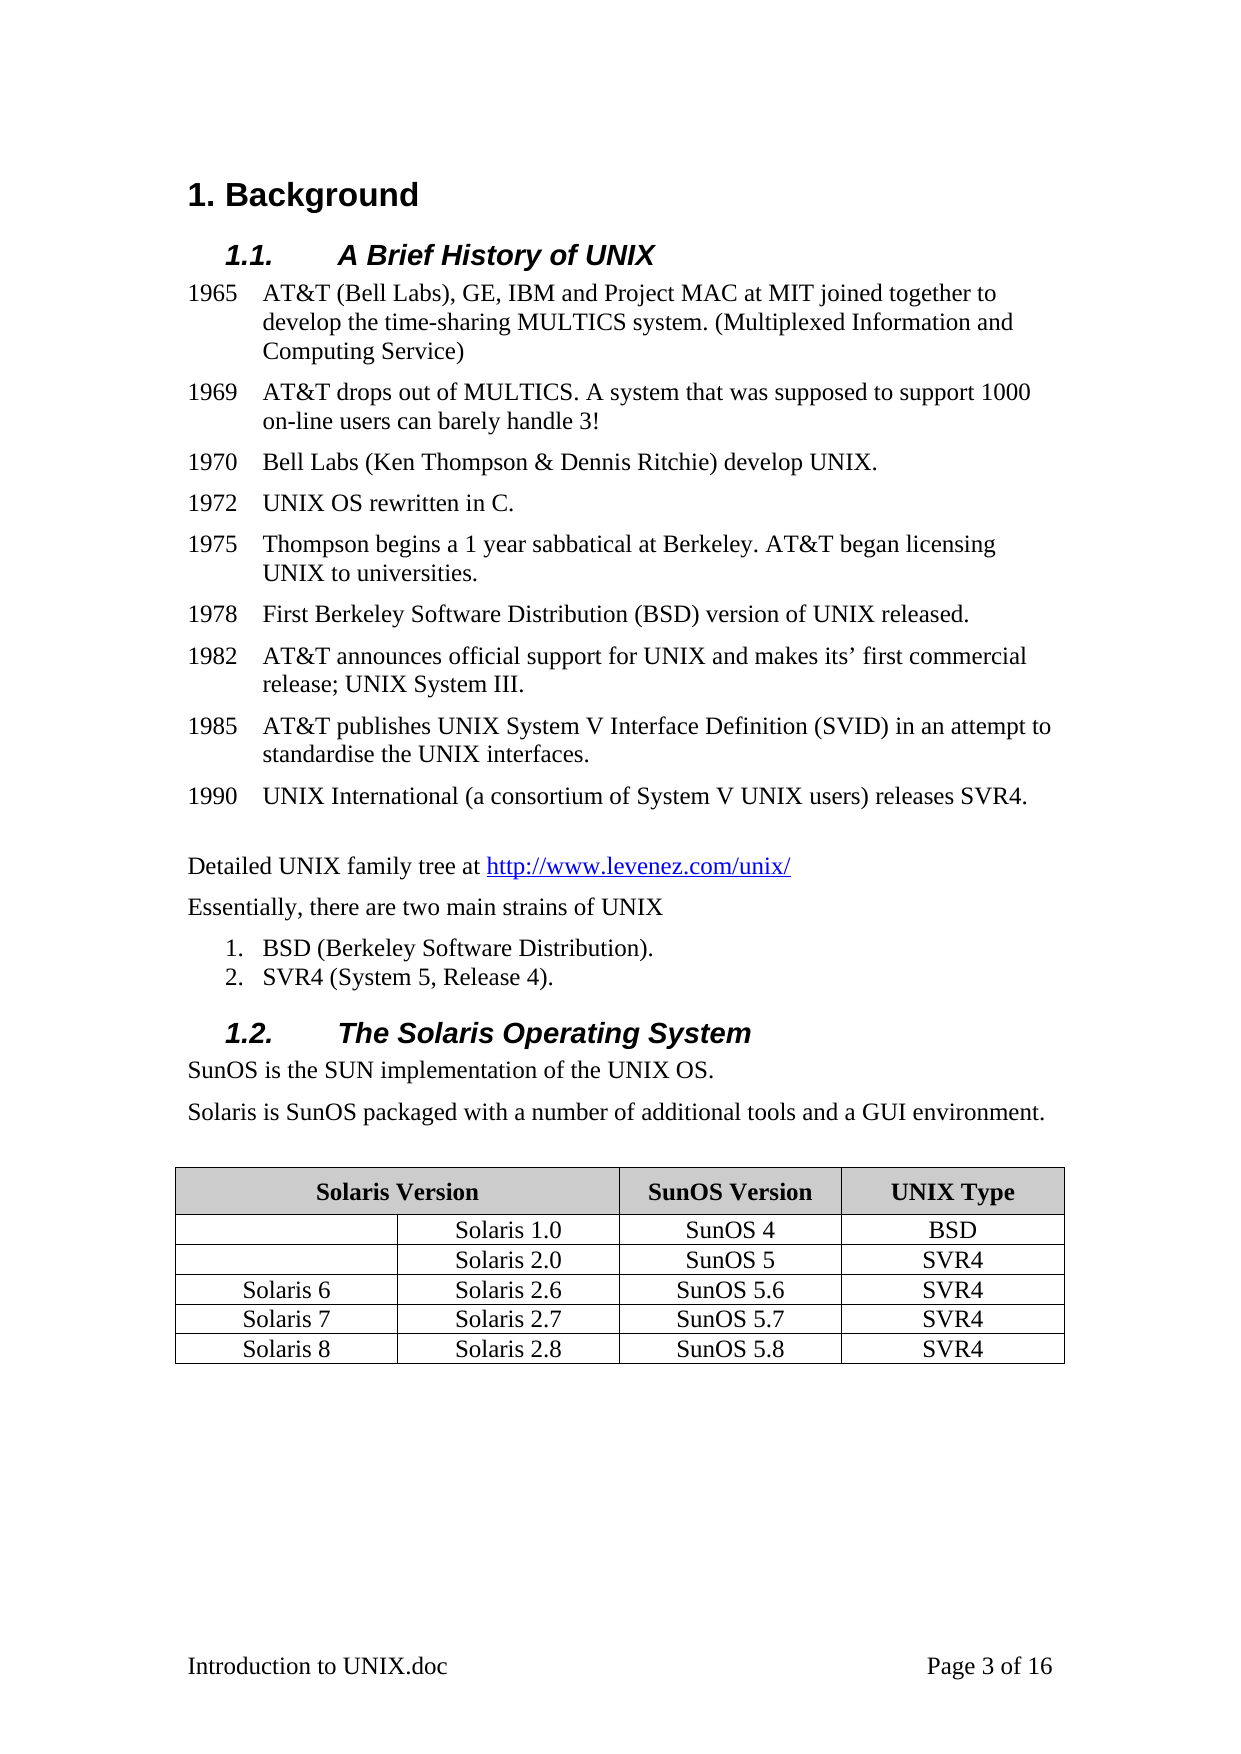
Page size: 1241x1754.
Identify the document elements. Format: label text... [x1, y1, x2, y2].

table_cell Solaris 2.7 [398, 1305, 619, 1333]
text 1969 AT&T drops out of MULTICS. A system that was supposed to support 1000 on-line users can barely handle 3! [187, 377, 1053, 434]
subtitle A Brief History of UNIX [225, 238, 1053, 272]
table_cell SunOS 4 [620, 1215, 841, 1244]
text Essentially, there are two main strains of UNIX [187, 892, 1053, 921]
table_header UNIX Type [842, 1168, 1064, 1214]
subtitle The Solaris Operating System [225, 1016, 1053, 1049]
table_cell SunOS 5.8 [620, 1334, 841, 1363]
table_cell Solaris 1.0 [398, 1215, 619, 1244]
table_cell Solaris 7 [176, 1305, 397, 1333]
text 1990 UNIX International (a consortium of System V UNIX users) releases SVR4. [187, 781, 1053, 809]
text 1972 UNIX OS rewritten in C. [187, 488, 1053, 517]
table_cell [176, 1215, 397, 1244]
table_cell SVR4 [842, 1245, 1064, 1274]
text 1985 AT&T publishes UNIX System V Interface Definition (SVID) in an attempt to standardise the UNIX interfaces. [187, 711, 1053, 768]
table_header Solaris Version [176, 1168, 619, 1214]
text SunOS is the SUN implementation of the UNIX OS. [187, 1056, 1053, 1084]
table_cell Solaris 6 [176, 1275, 397, 1303]
text 1975 Thompson begins a 1 year sabbatical at Berkeley. AT&T began licensing UNIX to universities. [187, 529, 1053, 587]
table_cell SunOS 5 [620, 1245, 841, 1274]
table_cell SVR4 [842, 1305, 1064, 1333]
list BSD (Berkeley Software Distribution). [225, 933, 1053, 962]
text 1965 AT&T (Bell Labs), GE, IBM and Project MAC at MIT joined together to develop the time-sharing MULTICS system. (Multiplexed Information and Computing Service) [187, 278, 1053, 364]
table_cell SVR4 [842, 1334, 1064, 1363]
subtitle Background [187, 175, 1053, 213]
table_cell SunOS 5.6 [620, 1275, 841, 1303]
text 1978 First Berkeley Software Distribution (BSD) version of UNIX released. [187, 599, 1053, 628]
table_cell Solaris 2.6 [398, 1275, 619, 1303]
table_cell Solaris 2.0 [398, 1245, 619, 1274]
table_header SunOS Version [620, 1168, 841, 1214]
table_cell SunOS 5.7 [620, 1305, 841, 1333]
table_cell BSD [842, 1215, 1064, 1244]
table_cell SVR4 [842, 1275, 1064, 1303]
table_cell [176, 1245, 397, 1274]
table_cell Solaris 2.8 [398, 1334, 619, 1363]
text Detailed UNIX family tree at http://www.levenez.com/unix/ [187, 851, 1053, 879]
text Solaris is SunOS packaged with a number of additional tools and a GUI environment. [187, 1097, 1053, 1126]
list SVR4 (System 5, Release 4). [225, 962, 1053, 991]
text 1970 Bell Labs (Ken Thompson & Dennis Ritchie) develop UNIX. [187, 447, 1053, 476]
table_cell Solaris 8 [176, 1334, 397, 1363]
text 1982 AT&T announces official support for UNIX and makes its’ first commercial release; UNIX System III. [187, 641, 1053, 698]
